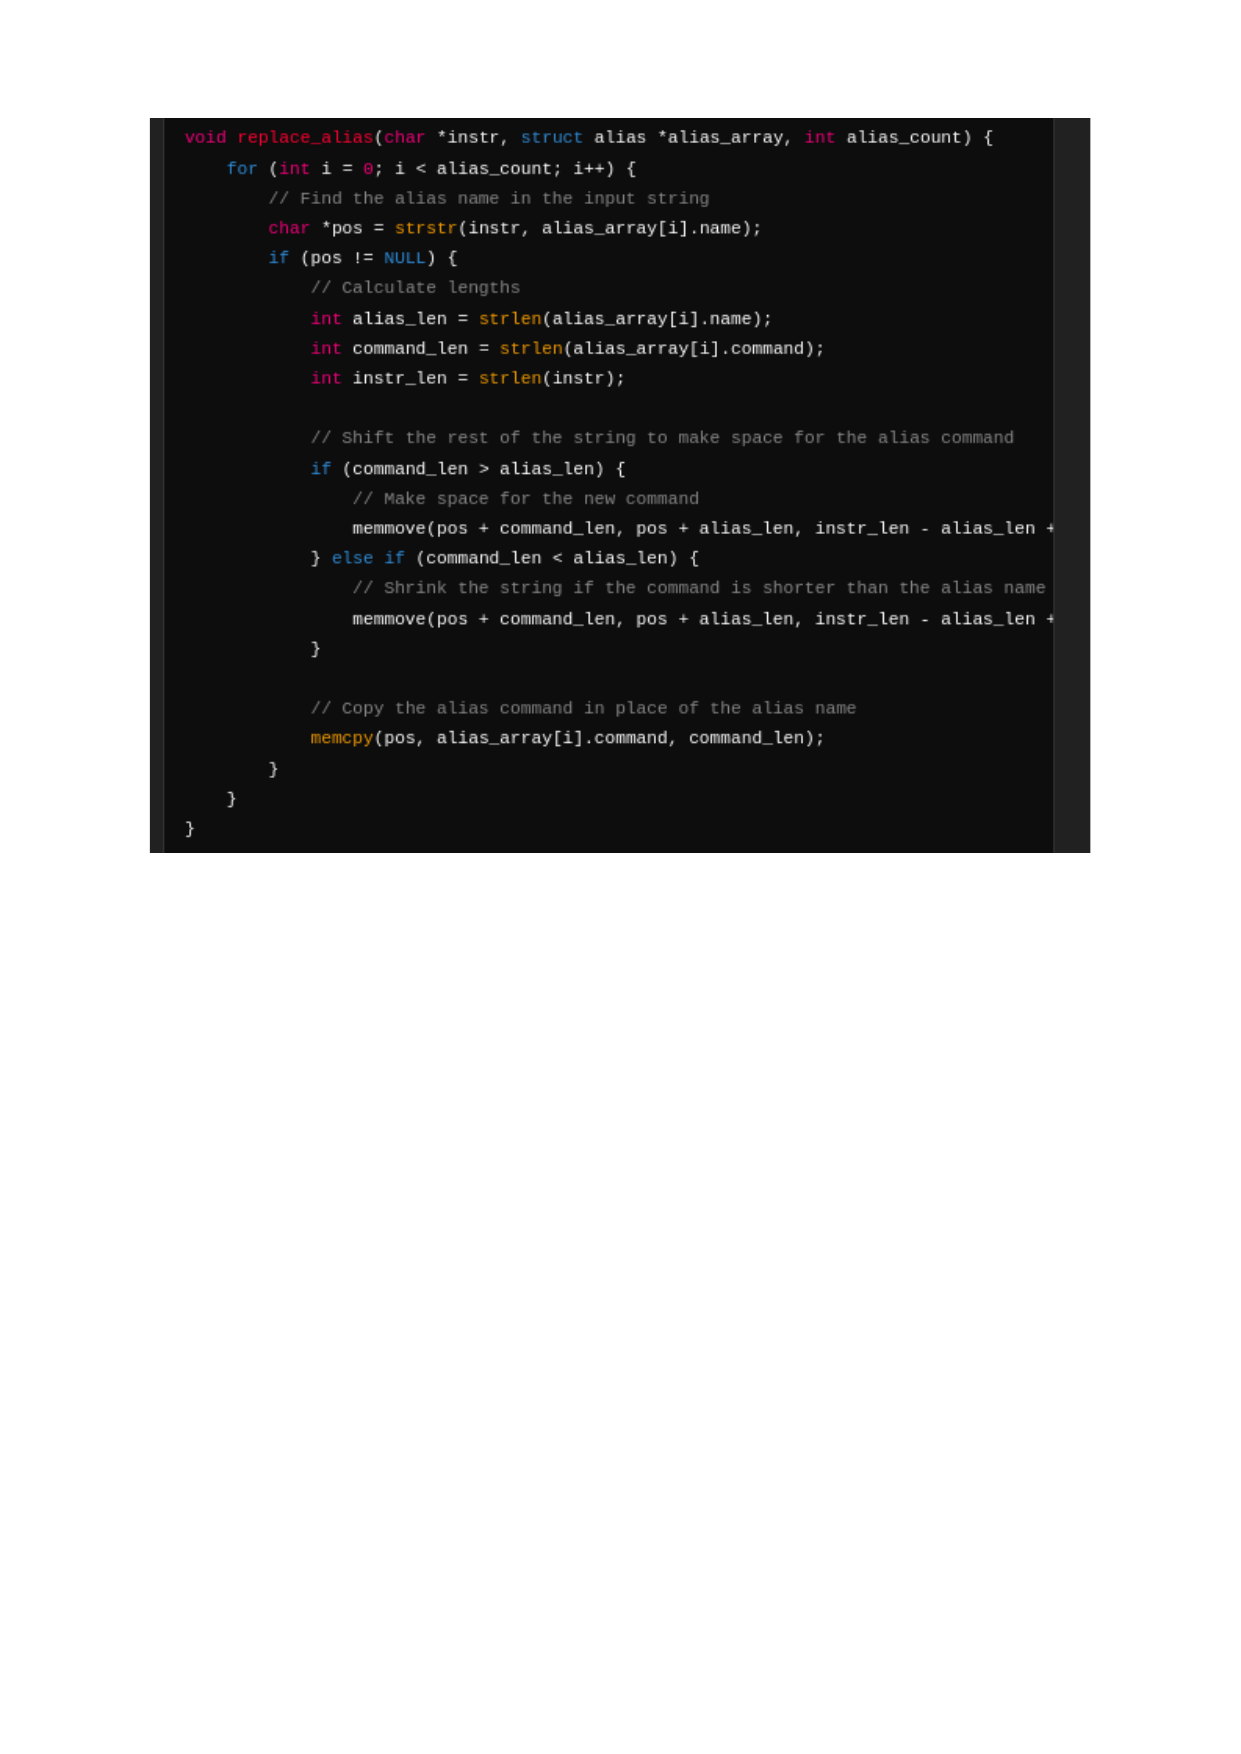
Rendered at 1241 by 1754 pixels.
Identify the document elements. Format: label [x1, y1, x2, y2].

picture [149, 118, 1091, 853]
